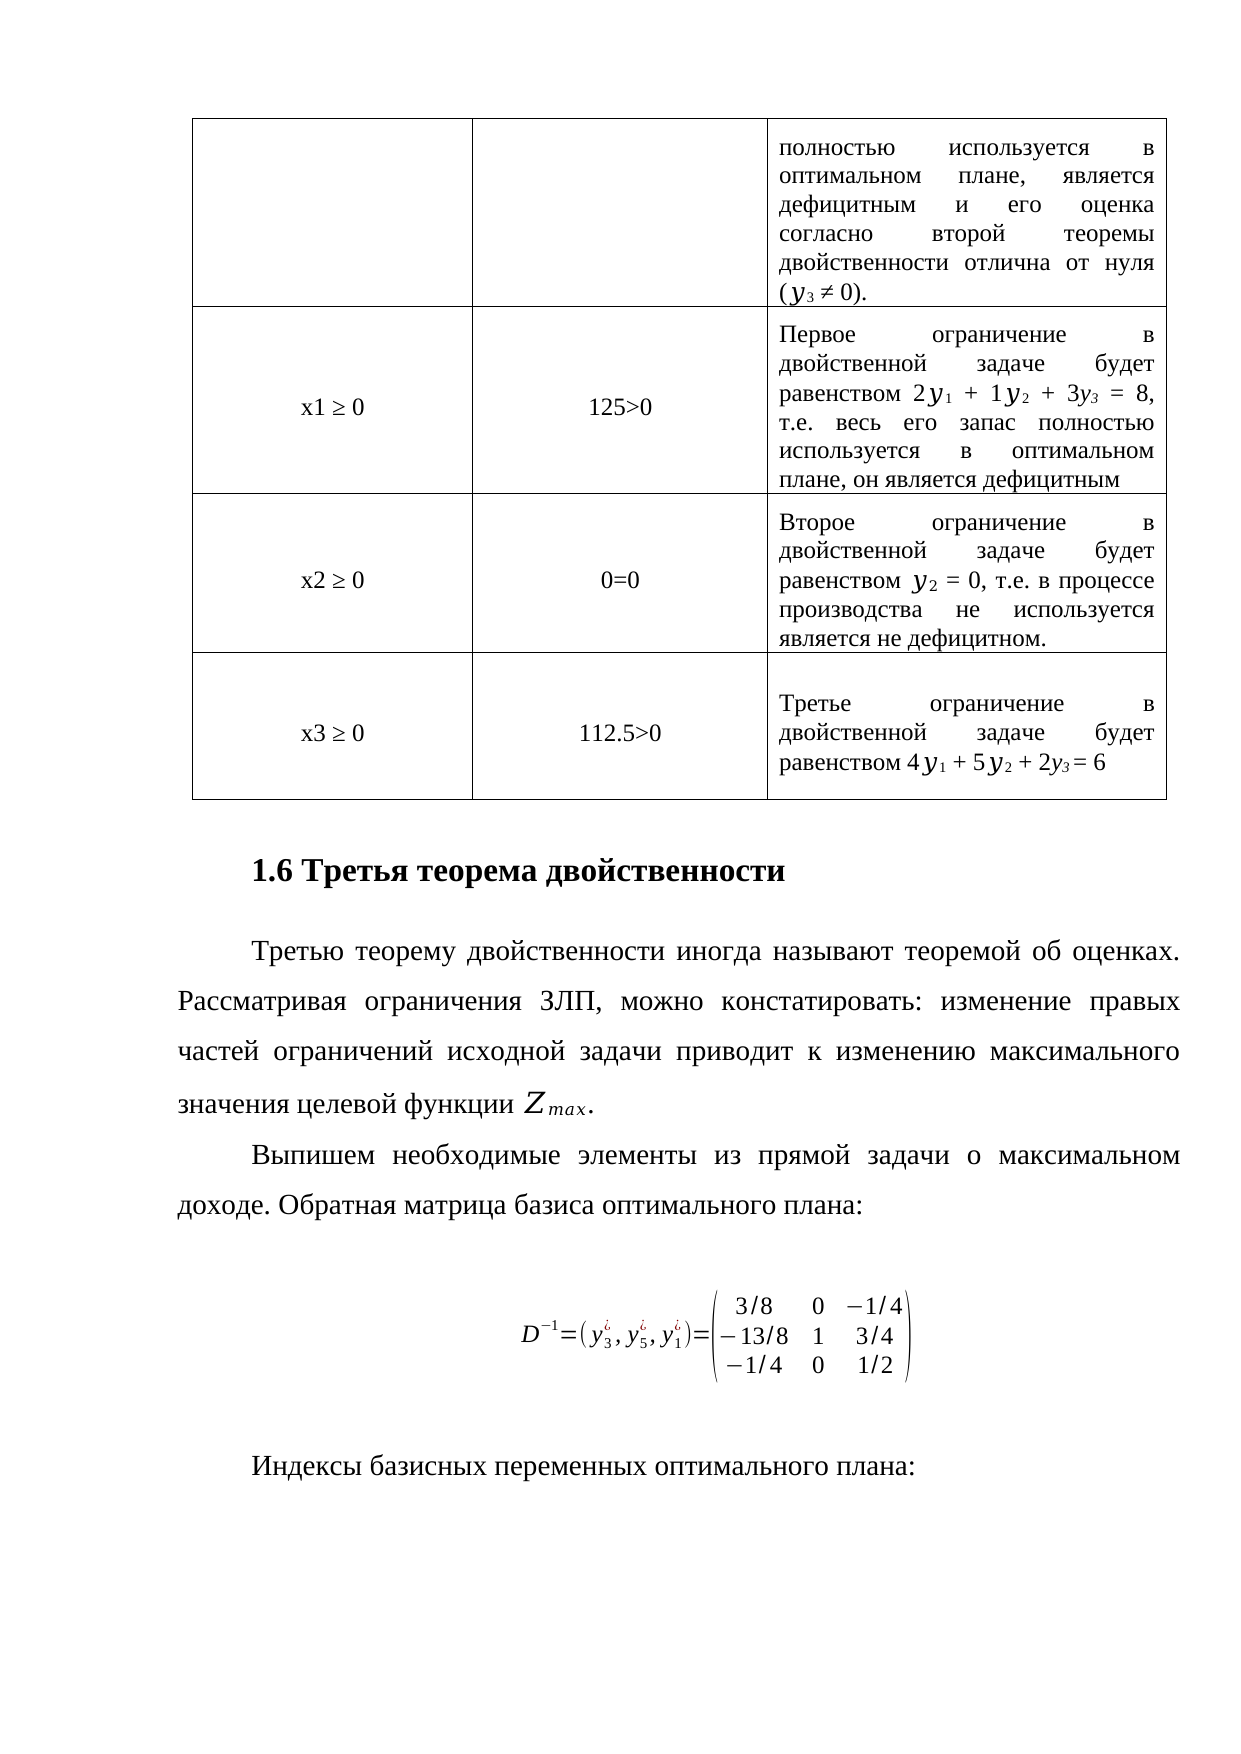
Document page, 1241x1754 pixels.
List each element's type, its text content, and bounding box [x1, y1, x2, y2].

table_cell х1 ≥ 0 [193, 307, 472, 493]
table_cell полностью используется в оптимальном плане, является дефицитным и его оценка согласно второй теоремы двойственности отлична от нуля (𝑦3 ≠ 0). [768, 119, 1166, 306]
table_cell 0=0 [473, 494, 767, 652]
subtitle 1.6 Третья теорема двойственности [177, 850, 1181, 888]
table_cell Третье ограничение в двойственной задаче будет равенством 4𝑦1 + 5𝑦2 + 2у3 = 6 [768, 653, 1166, 799]
table_cell х3 ≥ 0 [193, 653, 472, 799]
table_cell Второе ограничение в двойственной задаче будет равенством 𝑦2 = 0, т.е. в процессе производства не используется является не дефицитном. [768, 494, 1166, 652]
table_cell [473, 119, 767, 306]
text Третью теорему двойственности иногда называют теоремой об оценках. Рассматривая ограничения ЗЛП, можно констатировать: изменение правых частей ограничений исходной задачи приводит к изменению максимального значения целевой функции 𝑍𝑚𝑎𝑥. [177, 933, 1181, 1119]
text Индексы базисных переменных оптимального плана: [177, 1448, 1181, 1481]
table_cell 125>0 [473, 307, 767, 493]
table_cell х2 ≥ 0 [193, 494, 472, 652]
table_cell Первое ограничение в двойственной задаче будет равенством 2𝑦1 + 1𝑦2 + 3у3 = 8, т.е. весь его запас полностью используется в оптимальном плане, он является дефицитным [768, 307, 1166, 493]
table_cell 112.5>0 [473, 653, 767, 799]
table_cell [193, 119, 472, 306]
text Выпишем необходимые элементы из прямой задачи о максимальном доходе. Обратная матрица базиса оптимального плана: [177, 1137, 1181, 1221]
